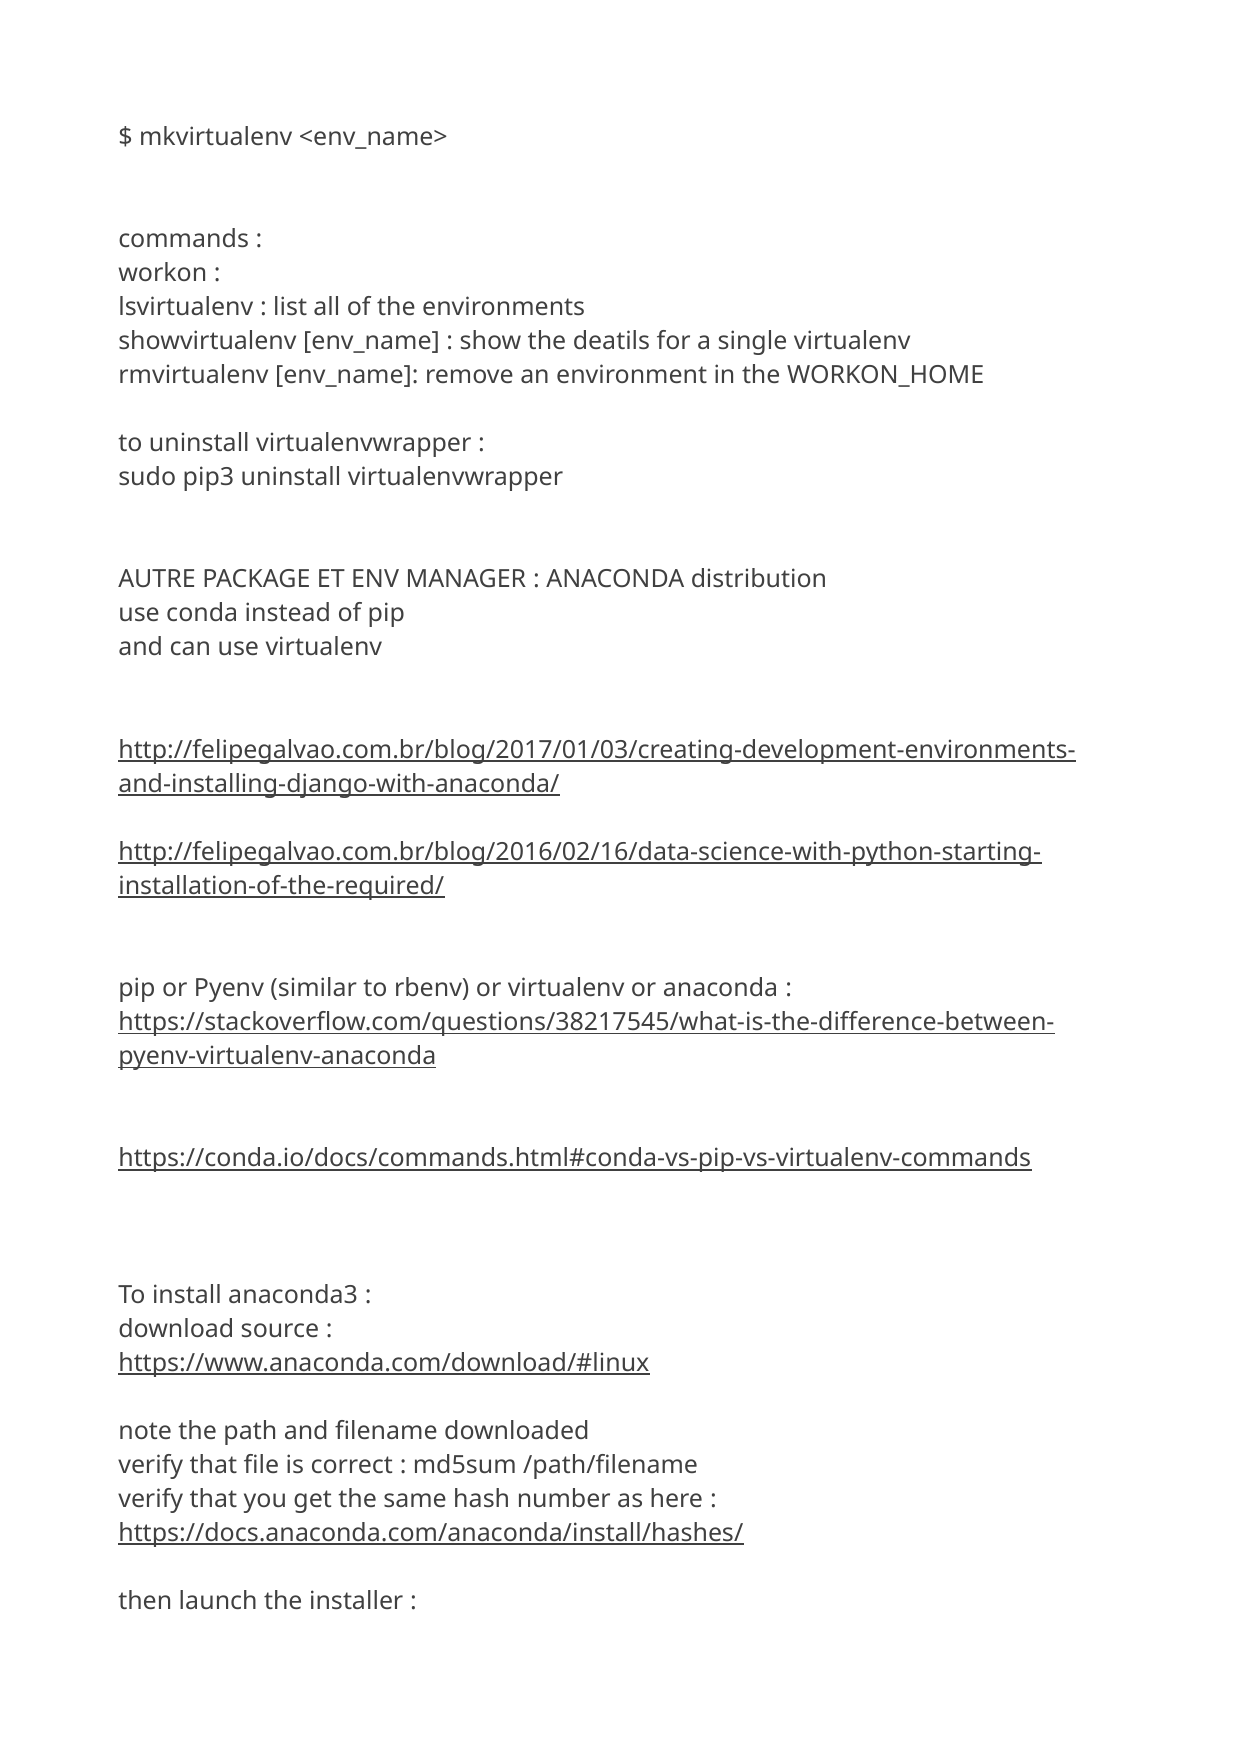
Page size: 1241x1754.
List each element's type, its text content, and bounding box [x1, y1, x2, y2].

text commands : [118, 220, 1122, 254]
text workon : [118, 254, 1122, 288]
text https://docs.anaconda.com/anaconda/install/hashes/ [118, 1515, 1122, 1549]
text download source : [118, 1310, 1122, 1344]
text AUTRE PACKAGE ET ENV MANAGER : ANACONDA distribution [118, 561, 1122, 595]
text rmvirtualenv [env_name]: remove an environment in the WORKON_HOME [118, 357, 1122, 391]
text $ mkvirtualenv <env_name> [118, 118, 1122, 186]
text showvirtualenv [env_name] : show the deatils for a single virtualenv [118, 322, 1122, 357]
text use conda instead of pip [118, 595, 1122, 629]
text sudo pip3 uninstall virtualenvwrapper [118, 459, 1122, 493]
text https://www.anaconda.com/download/#linux [118, 1344, 1122, 1378]
text verify that file is correct : md5sum /path/filename [118, 1447, 1122, 1481]
text then launch the installer : [118, 1583, 1122, 1617]
text https://conda.io/docs/commands.html#conda-vs-pip-vs-virtualenv-commands [118, 1140, 1122, 1174]
text To install anaconda3 : [118, 1276, 1122, 1310]
text https://stackoverflow.com/questions/38217545/what-is-the-difference-between-pyenv-virtualenv-anaconda [118, 1004, 1122, 1072]
text verify that you get the same hash number as here : [118, 1481, 1122, 1515]
text pip or Pyenv (similar to rbenv) or virtualenv or anaconda : [118, 970, 1122, 1004]
text http://felipegalvao.com.br/blog/2017/01/03/creating-development-environments-and-installing-django-with-anaconda/ [118, 731, 1122, 799]
text note the path and filename downloaded [118, 1412, 1122, 1447]
text to uninstall virtualenvwrapper : [118, 425, 1122, 459]
text and can use virtualenv [118, 629, 1122, 663]
text http://felipegalvao.com.br/blog/2016/02/16/data-science-with-python-starting-installation-of-the-required/ [118, 833, 1122, 902]
text lsvirtualenv : list all of the environments [118, 288, 1122, 322]
